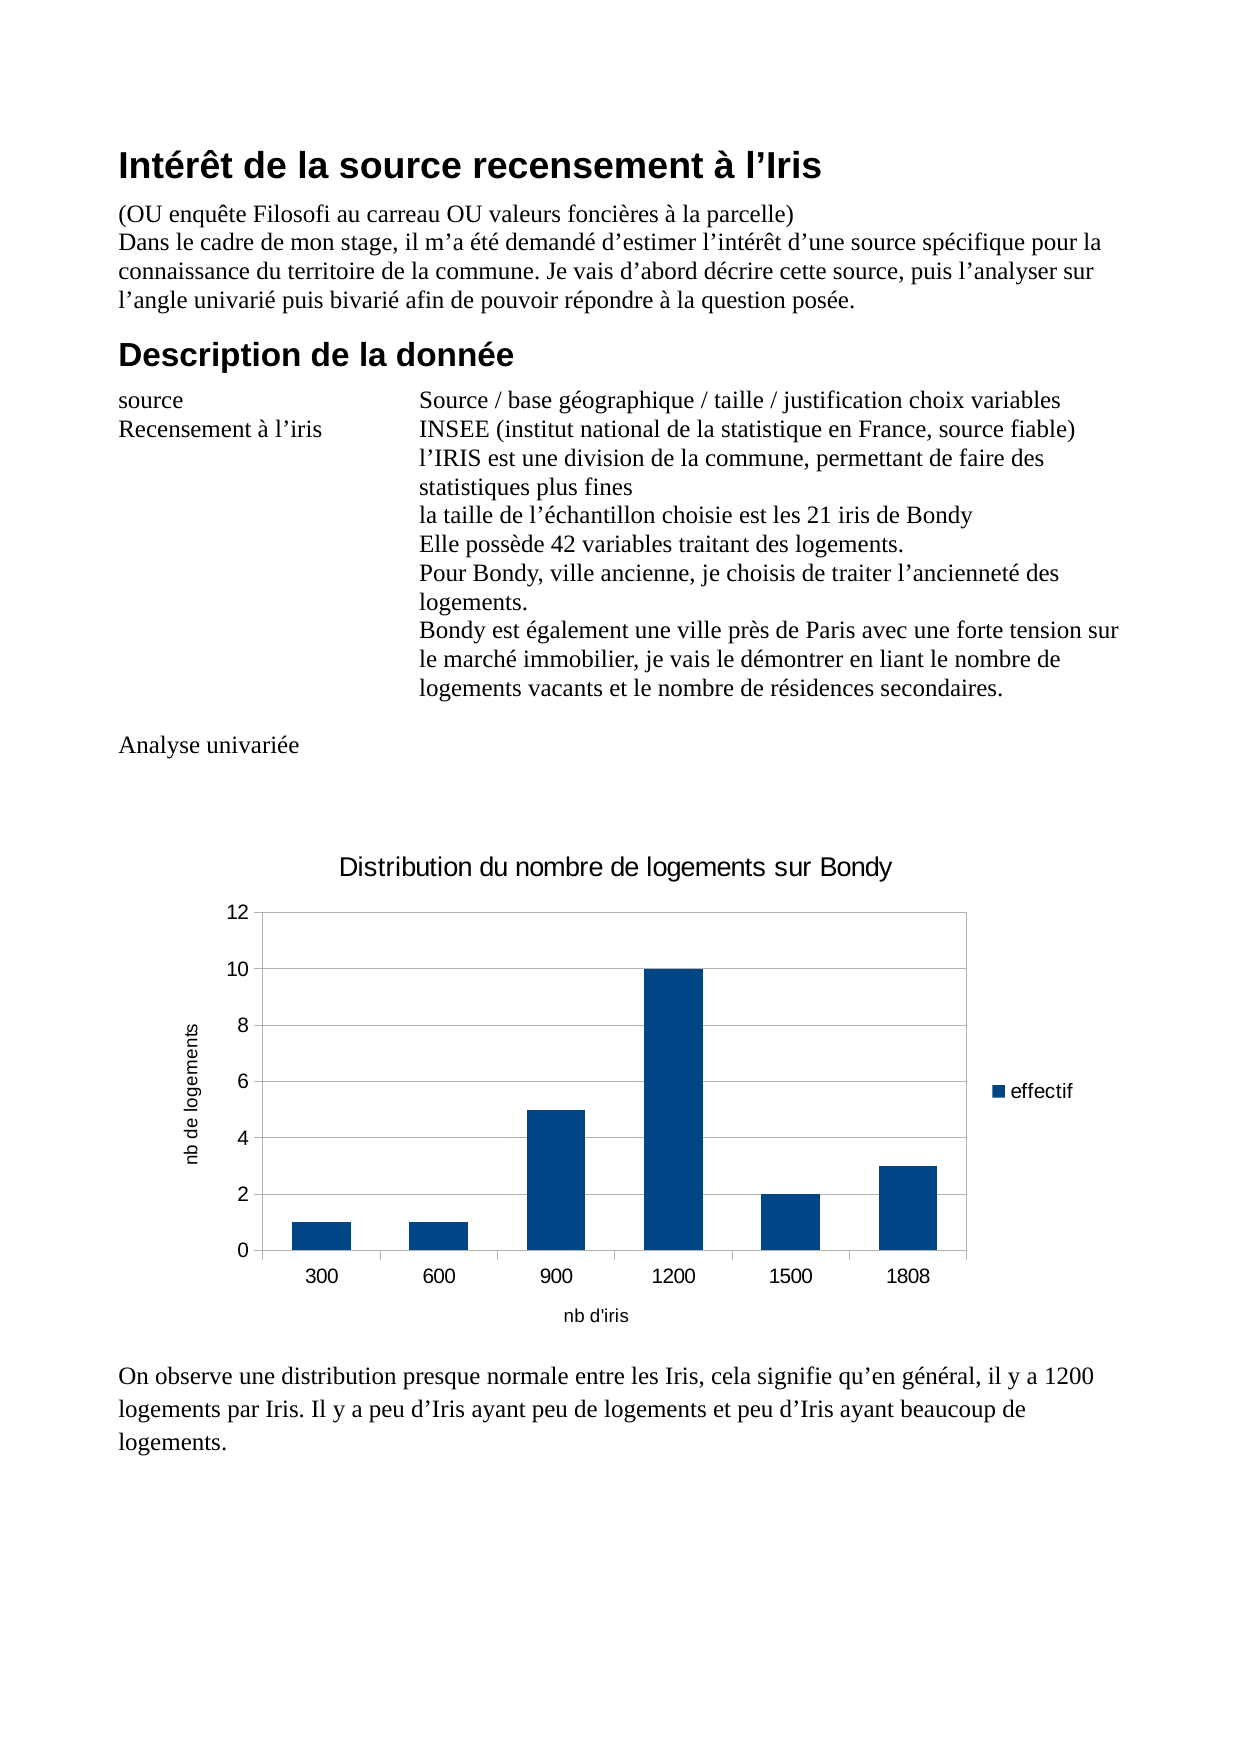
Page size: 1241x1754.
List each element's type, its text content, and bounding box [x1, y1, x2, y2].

table_cell Recensement à l’iris [118, 414, 419, 702]
subtitle Intérêt de la source recensement à l’Iris [118, 143, 1122, 186]
subtitle Description de la donnée [118, 334, 1122, 373]
text On observe une distribution presque normale entre les Iris, cela signifie qu’en général, il y a 1200 logements par Iris. Il y a peu d’Iris ayant peu de logements et peu d’Iris ayant beaucoup de logements. [118, 826, 1122, 1456]
table_header source [118, 386, 419, 414]
text Dans le cadre de mon stage, il m’a été demandé d’estimer l’intérêt d’une source spécifique pour la connaissance du territoire de la commune. Je vais d’abord décrire cette source, puis l’analyser sur l’angle univarié puis bivarié afin de pouvoir répondre à la question posée. [118, 227, 1122, 314]
text (OU enquête Filosofi au carreau OU valeurs foncières à la parcelle) [118, 199, 1122, 227]
table_header Source / base géographique / taille / justification choix variables [419, 386, 1122, 414]
table_cell INSEE (institut national de la statistique en France, source fiable) l’IRIS est une division de la commune, permettant de faire des statistiques plus fines la taille de l’échantillon choisie est les 21 iris de Bondy Elle possède 42 variables traitant des logements. Pour Bondy, ville ancienne, je choisis de traiter l’ancienneté des logements. Bondy est également une ville près de Paris avec une forte tension sur le marché immobilier, je vais le démontrer en liant le nombre de logements vacants et le nombre de résidences secondaires. [419, 414, 1122, 702]
text Analyse univariée [118, 731, 1122, 759]
table_cell [118, 702, 419, 731]
table_cell [419, 702, 1122, 731]
